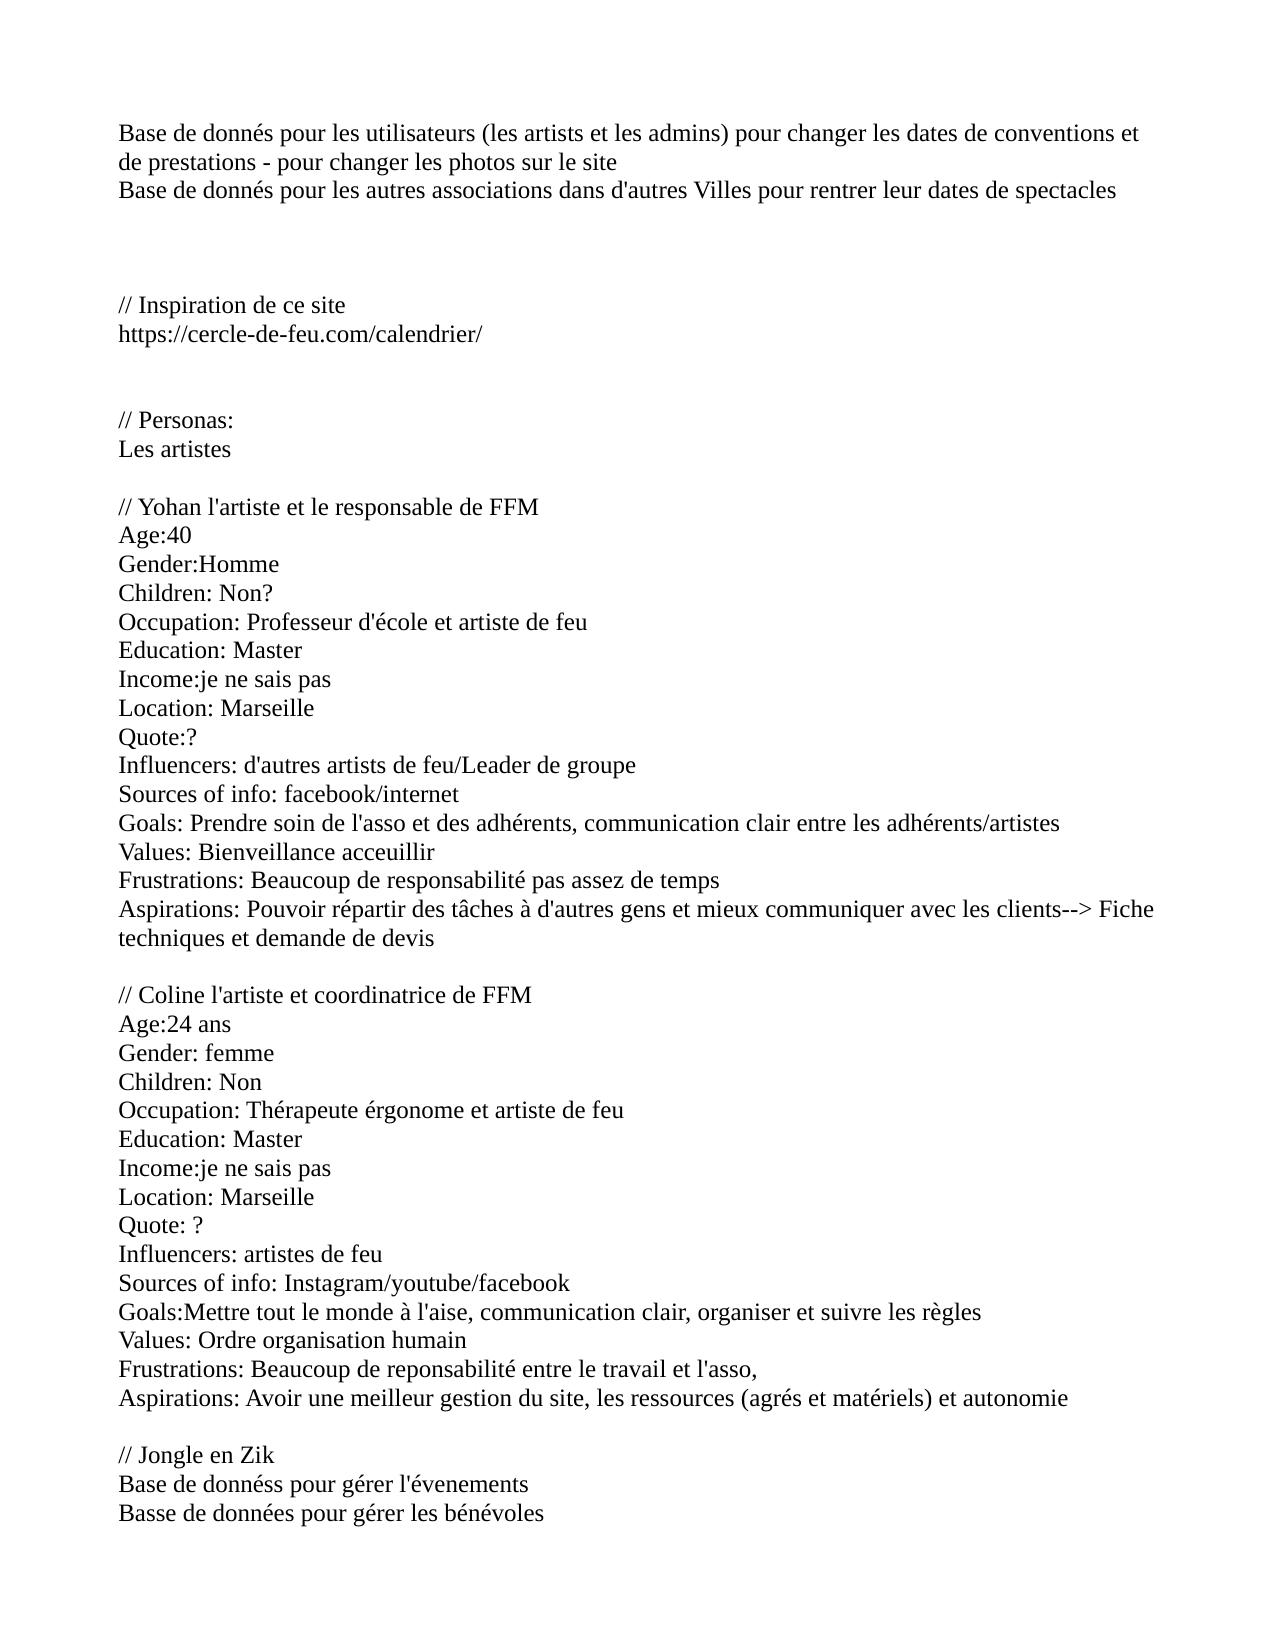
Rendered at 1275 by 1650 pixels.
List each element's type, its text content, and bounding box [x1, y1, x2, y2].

text Income:je ne sais pas [118, 1153, 1157, 1182]
text Education: Master [118, 1124, 1157, 1153]
text Goals:Mettre tout le monde à l'aise, communication clair, organiser et suivre les règles [118, 1297, 1157, 1326]
text Base de donnés pour les utilisateurs (les artists et les admins) pour changer les dates de conventions et de prestations - pour changer les photos sur le site [118, 118, 1157, 176]
text Values: Ordre organisation humain [118, 1326, 1157, 1354]
text Values: Bienveillance acceuillir [118, 837, 1157, 866]
text Basse de données pour gérer les bénévoles [118, 1498, 1157, 1527]
text Sources of info: Instagram/youtube/facebook [118, 1268, 1157, 1297]
text Aspirations: Pouvoir répartir des tâches à d'autres gens et mieux communiquer avec les clients--> Fiche techniques et demande de devis [118, 894, 1157, 952]
text Frustrations: Beaucoup de responsabilité pas assez de temps [118, 866, 1157, 894]
text Children: Non [118, 1067, 1157, 1096]
text Aspirations: Avoir une meilleur gestion du site, les ressources (agrés et matériels) et autonomie [118, 1383, 1157, 1412]
text Location: Marseille [118, 693, 1157, 722]
text Goals: Prendre soin de l'asso et des adhérents, communication clair entre les adhérents/artistes [118, 808, 1157, 837]
text Influencers: artistes de feu [118, 1239, 1157, 1268]
text Occupation: Thérapeute érgonome et artiste de feu [118, 1096, 1157, 1124]
text // Jongle en Zik [118, 1441, 1157, 1469]
text Education: Master [118, 636, 1157, 664]
text Base de donnéss pour gérer l'évenements [118, 1469, 1157, 1498]
text Age:24 ans [118, 1009, 1157, 1038]
text Sources of info: facebook/internet [118, 779, 1157, 808]
text Occupation: Professeur d'école et artiste de feu [118, 607, 1157, 636]
text Quote: ? [118, 1211, 1157, 1239]
text // Coline l'artiste et coordinatrice de FFM [118, 981, 1157, 1009]
text Age:40 [118, 521, 1157, 549]
text Frustrations: Beaucoup de reponsabilité entre le travail et l'asso, [118, 1354, 1157, 1383]
text Children: Non? [118, 578, 1157, 607]
text Location: Marseille [118, 1182, 1157, 1211]
text https://cercle-de-feu.com/calendrier/ [118, 319, 1157, 348]
text // Personas: [118, 406, 1157, 434]
text Influencers: d'autres artists de feu/Leader de groupe [118, 751, 1157, 779]
text Gender: femme [118, 1038, 1157, 1067]
text Income:je ne sais pas [118, 664, 1157, 693]
text Base de donnés pour les autres associations dans d'autres Villes pour rentrer leur dates de spectacles [118, 176, 1157, 204]
text Gender:Homme [118, 549, 1157, 578]
text Quote:? [118, 722, 1157, 751]
text // Yohan l'artiste et le responsable de FFM [118, 492, 1157, 521]
text // Inspiration de ce site [118, 291, 1157, 319]
text Les artistes [118, 434, 1157, 463]
